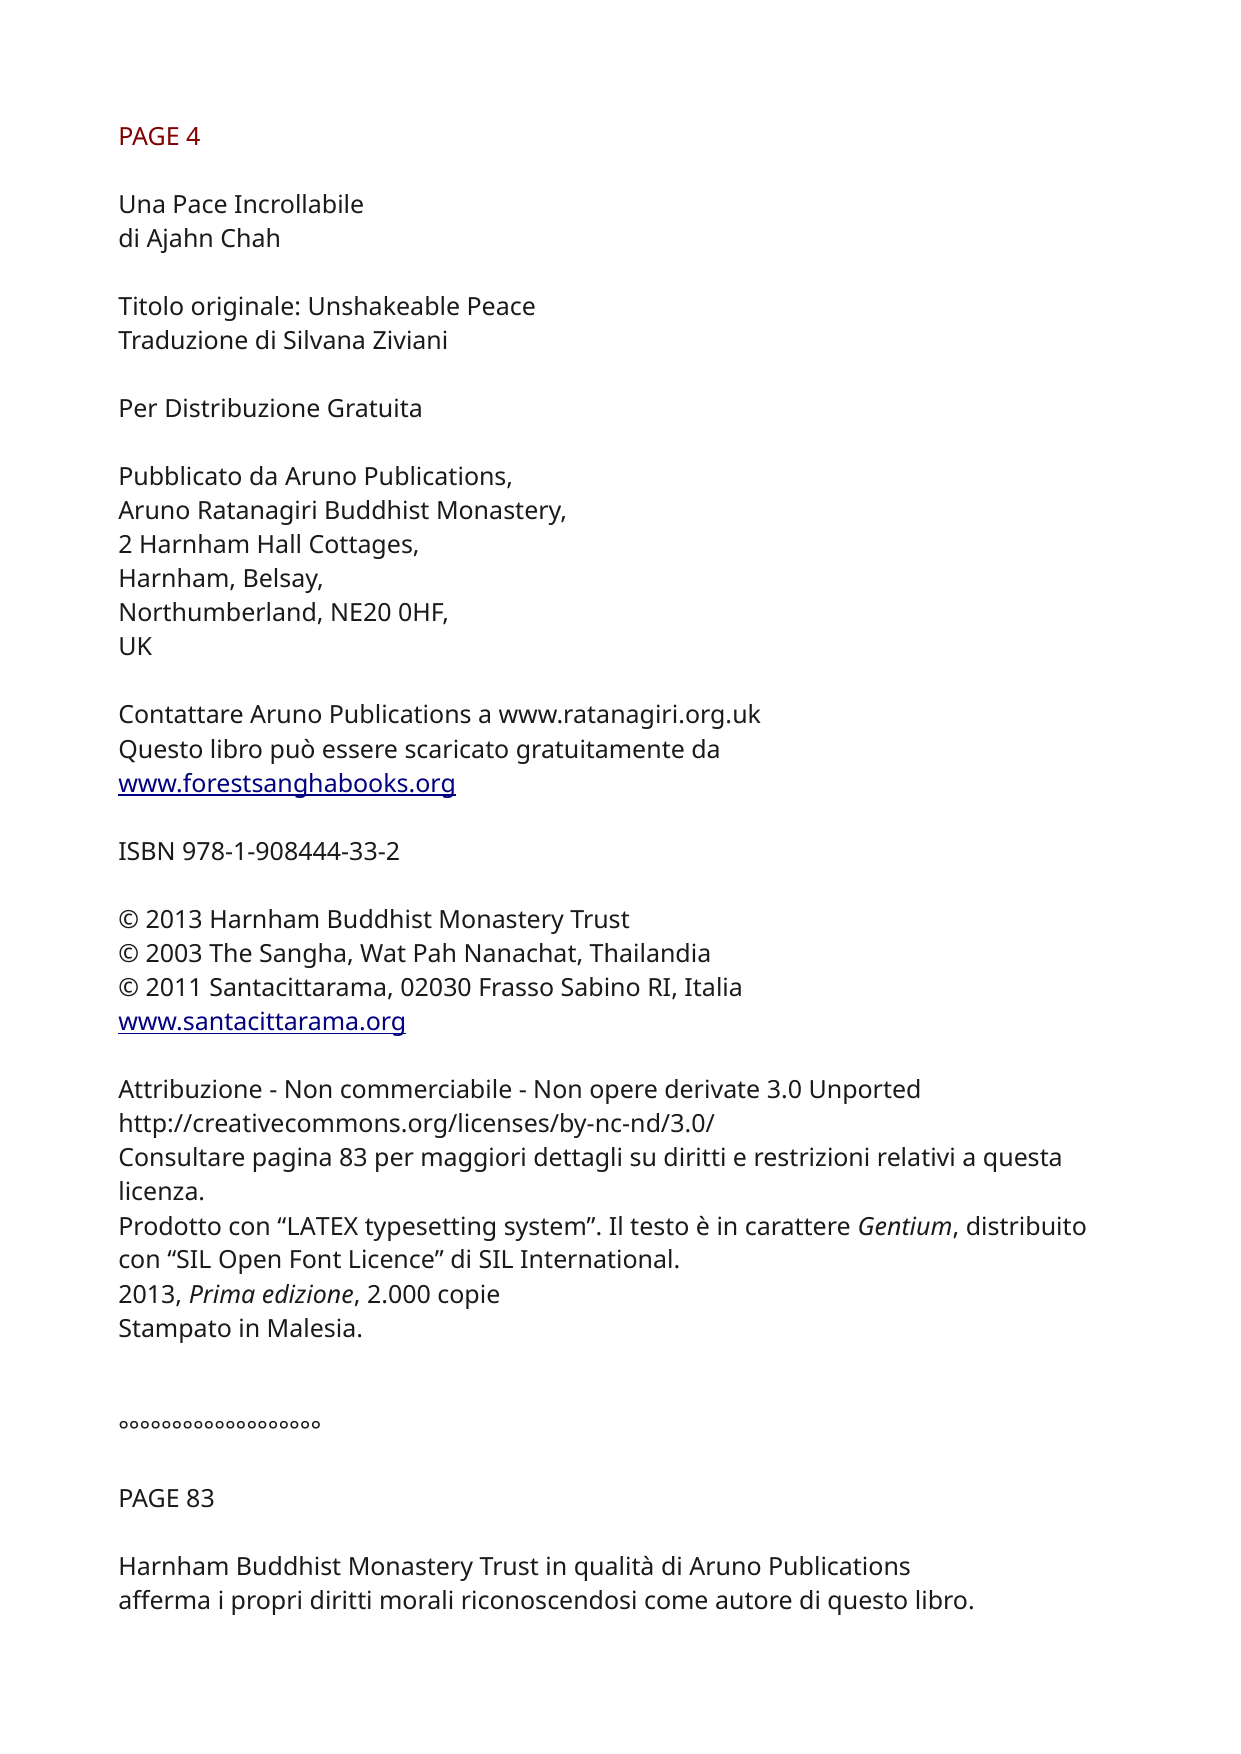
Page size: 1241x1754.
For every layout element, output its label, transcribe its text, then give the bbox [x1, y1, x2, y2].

text Questo libro può essere scaricato gratuitamente da [118, 731, 1122, 765]
text © 2011 Santacittarama, 02030 Frasso Sabino RI, Italia [118, 970, 1122, 1004]
text PAGE 83 [118, 1481, 1122, 1515]
text © 2013 Harnham Buddhist Monastery Trust [118, 902, 1122, 936]
text Una Pace Incrollabile [118, 186, 1122, 220]
text © 2003 The Sangha, Wat Pah Nanachat, Thailandia [118, 936, 1122, 970]
text Pubblicato da Aruno Publications, [118, 459, 1122, 493]
text www.santacittarama.org [118, 1004, 1122, 1038]
text Attribuzione - Non commerciabile - Non opere derivate 3.0 Unported [118, 1072, 1122, 1106]
text Contattare Aruno Publications a www.ratanagiri.org.uk [118, 697, 1122, 731]
text ISBN 978-1-908444-33-2 [118, 833, 1122, 867]
text Harnham Buddhist Monastery Trust in qualità di Aruno Publications [118, 1549, 1122, 1583]
text UK [118, 629, 1122, 663]
text afferma i propri diritti morali riconoscendosi come autore di questo libro. [118, 1583, 1122, 1617]
text Stampato in Malesia. [118, 1310, 1122, 1344]
text Titolo originale: Unshakeable Peace [118, 288, 1122, 322]
text Per Distribuzione Gratuita [118, 391, 1122, 425]
text www.forestsanghabooks.org [118, 765, 1122, 799]
text Harnham, Belsay, [118, 561, 1122, 595]
text Aruno Ratanagiri Buddhist Monastery, [118, 493, 1122, 527]
text 2013, Prima edizione, 2.000 copie [118, 1276, 1122, 1310]
text Prodotto con “LATEX typesetting system”. Il testo è in carattere Gentium, distribuito con “SIL Open Font Licence” di SIL International. [118, 1208, 1122, 1276]
text di Ajahn Chah [118, 220, 1122, 254]
text 2 Harnham Hall Cottages, [118, 527, 1122, 561]
text Traduzione di Silvana Ziviani [118, 322, 1122, 357]
text °°°°°°°°°°°°°°°°°°° [118, 1412, 1122, 1447]
text Northumberland, NE20 0HF, [118, 595, 1122, 629]
text PAGE 4 [118, 118, 1122, 152]
text Consultare pagina 83 per maggiori dettagli su diritti e restrizioni relativi a questa licenza. [118, 1140, 1122, 1208]
text http://creativecommons.org/licenses/by-nc-nd/3.0/ [118, 1106, 1122, 1140]
